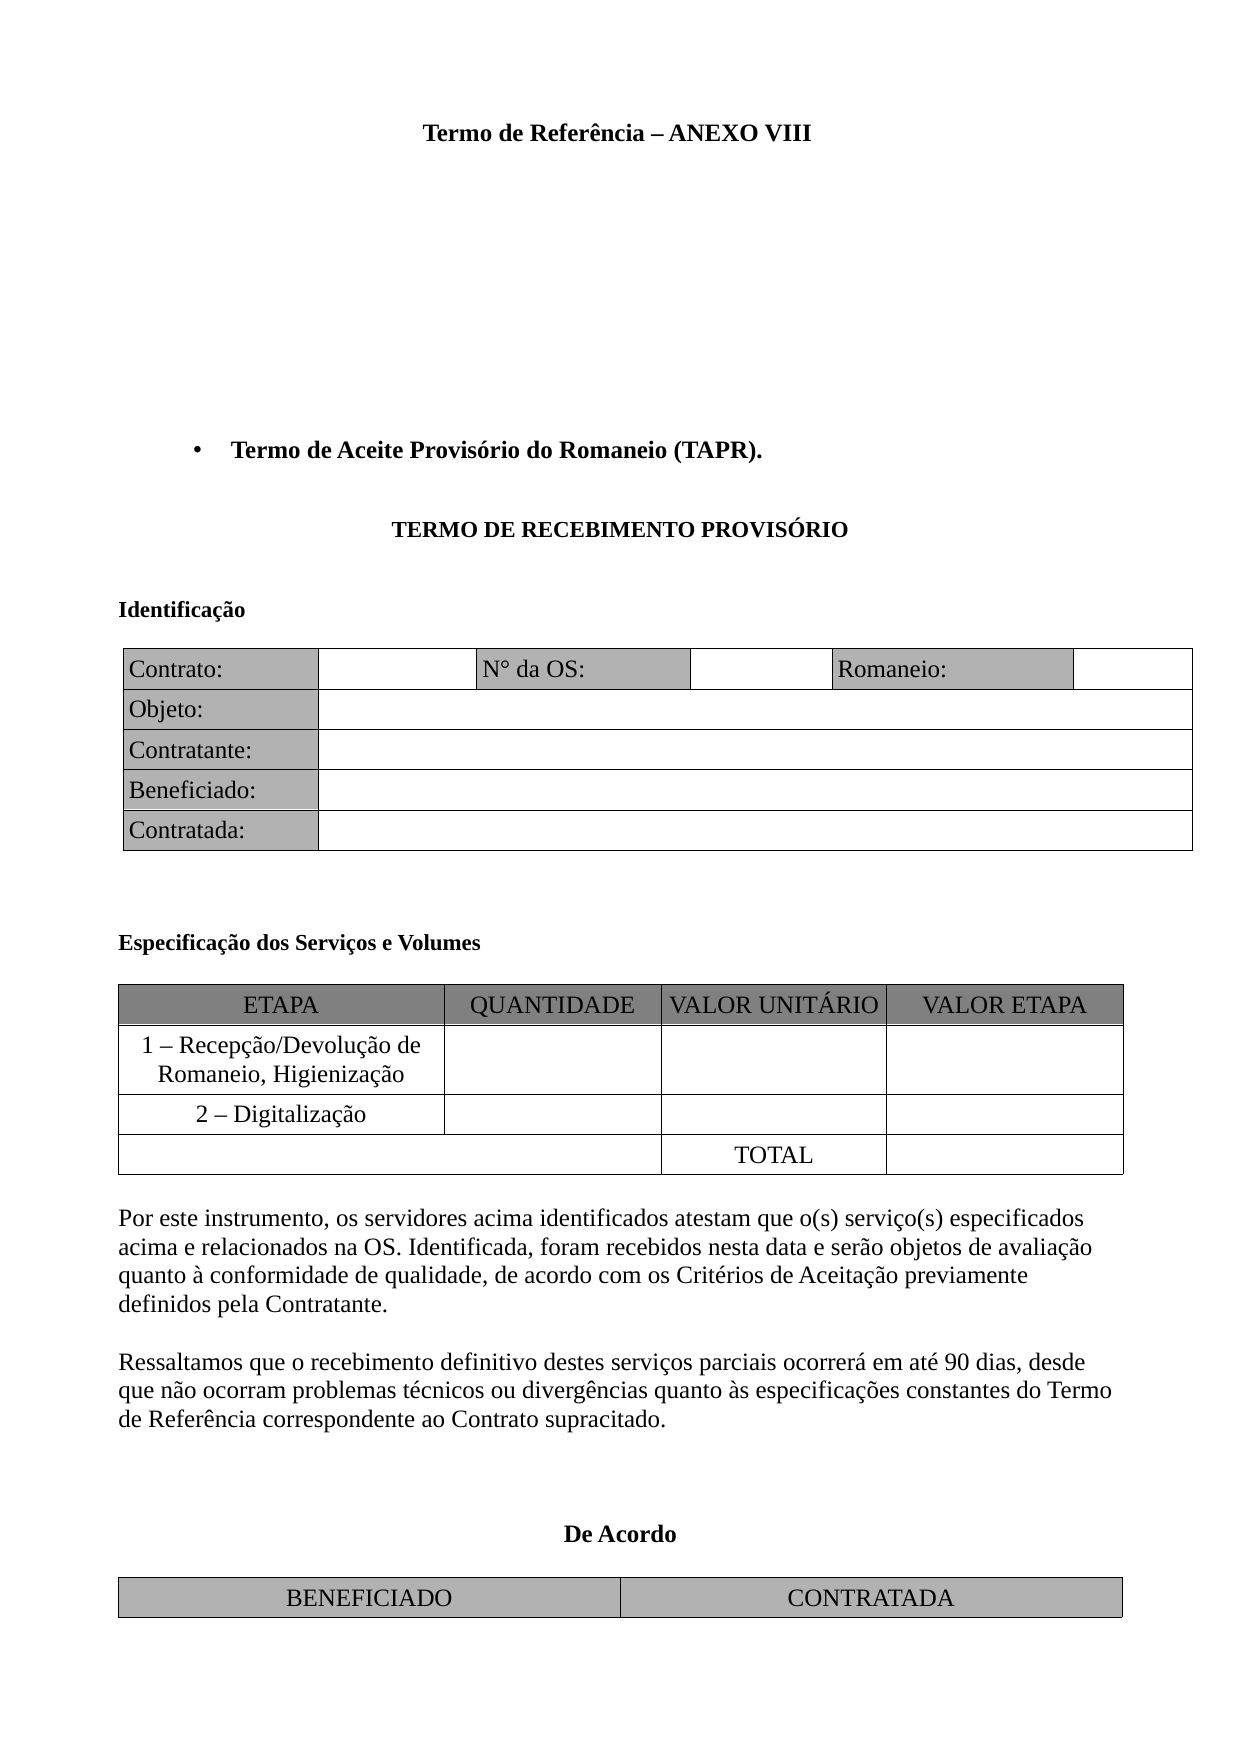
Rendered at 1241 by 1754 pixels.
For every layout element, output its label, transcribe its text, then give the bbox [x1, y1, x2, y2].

list Termo de Aceite Provisório do Romaneio (TAPR). [193, 435, 1122, 464]
table_header [1074, 649, 1192, 689]
table_cell Beneficiado: [124, 770, 318, 809]
table_cell [319, 770, 1192, 809]
table_header BENEFICIADO [119, 1578, 620, 1617]
table_header Contrato: [124, 649, 318, 689]
table_cell [887, 1026, 1123, 1093]
table_cell [319, 690, 1192, 729]
table_cell [887, 1135, 1123, 1174]
table_cell Objeto: [124, 690, 318, 729]
table_header [319, 649, 476, 689]
table_header Romaneio: [833, 649, 1073, 689]
table_cell [887, 1095, 1123, 1134]
table_cell 2 – Digitalização [119, 1095, 444, 1134]
table_cell [119, 1135, 661, 1174]
table_header N° da OS: [477, 649, 690, 689]
text Especificação dos Serviços e Volumes [118, 929, 1122, 955]
table_cell TOTAL [662, 1135, 886, 1174]
table_cell 1 – Recepção/Devolução de Romaneio, Higienização [119, 1026, 444, 1093]
table_header VALOR ETAPA [887, 985, 1123, 1024]
table_cell [319, 811, 1192, 850]
table_cell Contratante: [124, 730, 318, 769]
table_cell [662, 1095, 886, 1134]
text Identificação [118, 596, 1122, 622]
text Ressaltamos que o recebimento definitivo destes serviços parciais ocorrerá em até 90 dias, desde que não ocorram problemas técnicos ou divergências quanto às especificações constantes do Termo de Referência correspondente ao Contrato supracitado. [118, 1347, 1122, 1433]
text TERMO DE RECEBIMENTO PROVISÓRIO [118, 517, 1122, 543]
text Por este instrumento, os servidores acima identificados atestam que o(s) serviço(s) especificados acima e relacionados na OS. Identificada, foram recebidos nesta data e serão objetos de avaliação quanto à conformidade de qualidade, de acordo com os Critérios de Aceitação previamente definidos pela Contratante. [118, 1203, 1122, 1318]
table_header VALOR UNITÁRIO [662, 985, 886, 1024]
table_cell Contratada: [124, 811, 318, 850]
table_cell [662, 1026, 886, 1093]
table_cell [445, 1026, 661, 1093]
table_header [691, 649, 832, 689]
table_header QUANTIDADE [445, 985, 661, 1024]
table_header CONTRATADA [621, 1578, 1122, 1617]
table_header ETAPA [119, 985, 444, 1024]
table_cell [445, 1095, 661, 1134]
text De Acordo [118, 1519, 1122, 1548]
table_cell [319, 730, 1192, 769]
